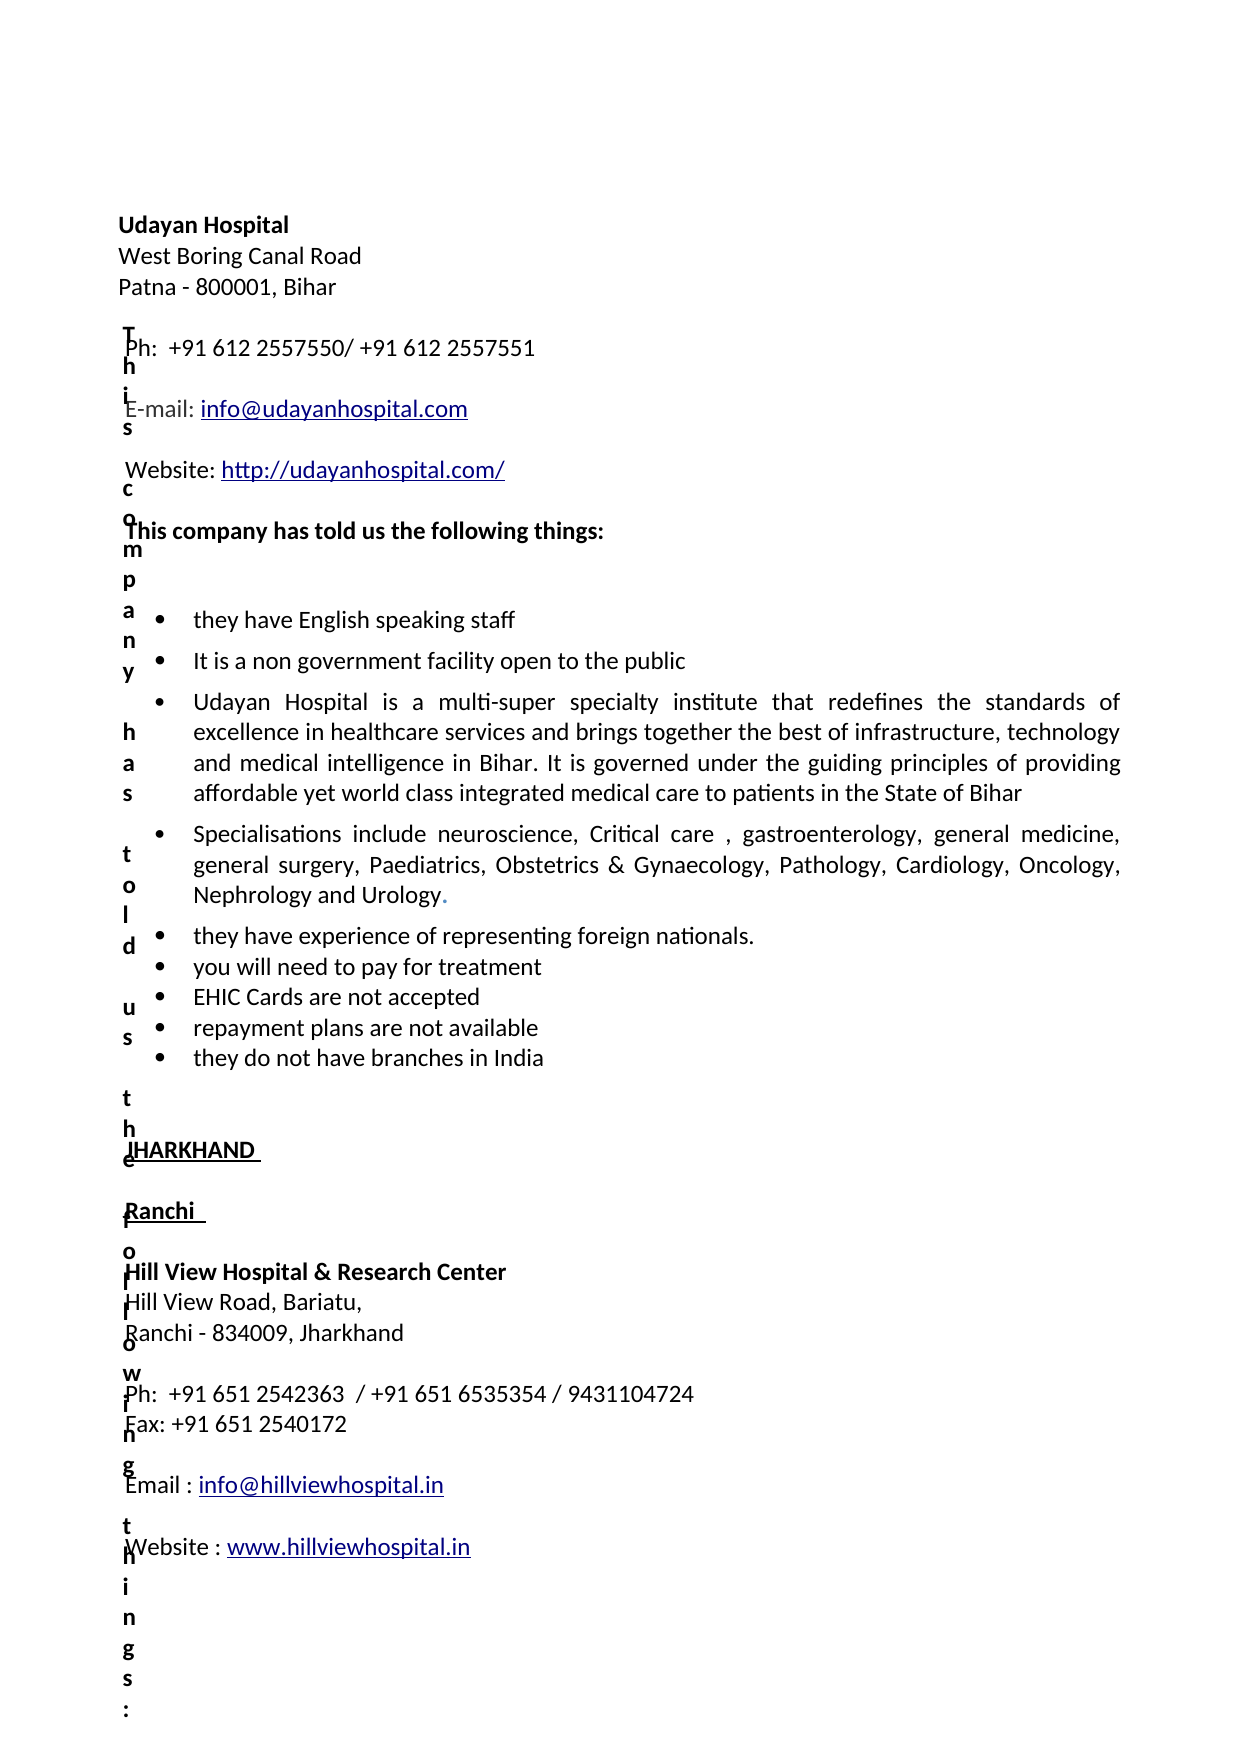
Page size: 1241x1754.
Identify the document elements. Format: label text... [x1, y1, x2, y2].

list EHIC Cards are not accepted [156, 981, 1122, 1012]
text West Boring Canal Road [118, 240, 1122, 271]
text [118, 1195, 122, 1226]
text Hill View Road, Bariatu, [125, 1287, 1122, 1317]
text Website: http://udayanhospital.com/ [125, 454, 1122, 484]
text Patna - 800001, Bihar [118, 271, 1122, 301]
list they have experience of representing foreign nationals. [156, 920, 1122, 951]
list Udayan Hospital is a multi-super specialty institute that redefines the standards of excellence in healthcare services and brings together the best of infrastructure, technology and medical intelligencedown town hospital is a tertiary care referral centre with all facilities under one roof. It is the first multi-speciality corporate hospital in Bihar. It is governed under the guiding principles of providing affordable yet world class integrated medical care to patients in the State of Bihar [156, 686, 1122, 808]
list repayment plans are not available [156, 1012, 1122, 1042]
text Ph: +91 651 2542363 / +91 651 6535354 / 9431104724 [125, 1378, 1122, 1409]
text Ranchi [125, 1195, 1122, 1226]
text Ph: +91 612 2557550/ +91 612 2557551 [125, 332, 1122, 362]
text Email : info@hillviewhospital.in [125, 1470, 1122, 1500]
text This company has told us the following things: [125, 515, 1122, 545]
text E-mail: info@udayanhospital.com [125, 393, 1122, 423]
text Ranchi - 834009, Jharkhand [125, 1317, 1122, 1348]
list you will need to pay for treatment [156, 951, 1122, 981]
text Website : www.hillviewhospital.in [125, 1531, 1122, 1561]
list It is a non government facility open to the public [156, 645, 1122, 675]
text JHARKHAND [125, 1134, 1122, 1164]
list they do not have branches in India [156, 1042, 1122, 1073]
text Udayan Hospital [118, 210, 1122, 240]
text Hill View Hospital & Research Center [125, 1256, 1122, 1287]
list they have English speaking staff [156, 604, 1122, 634]
list Specialisations include neuroscience, Critical care , gastroenterology, general medicine, general surgery, Paediatrics, Obstetrics & Gynaecology, Pathology, Cardiology, Oncology, Nephrology and Urology. [156, 818, 1122, 910]
text Fax: +91 651 2540172 [125, 1409, 1122, 1439]
